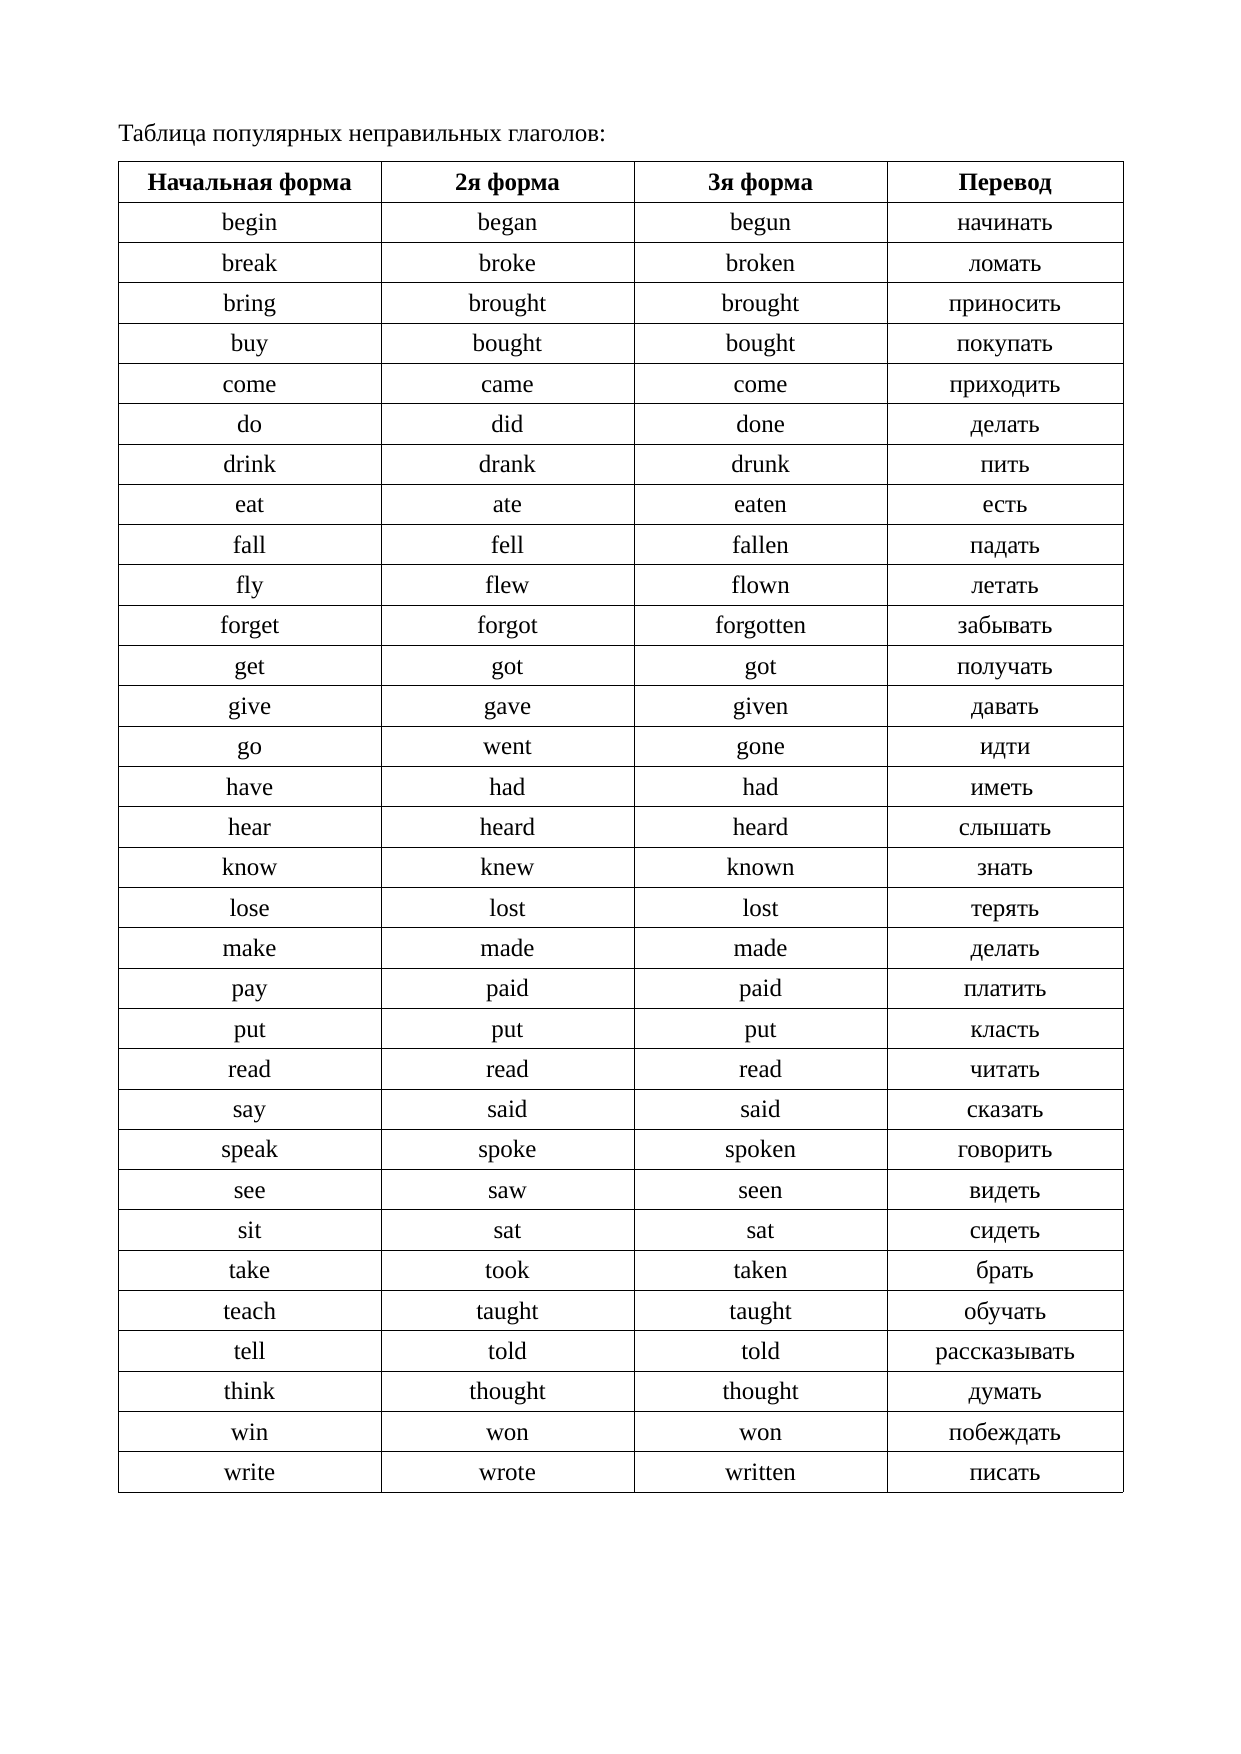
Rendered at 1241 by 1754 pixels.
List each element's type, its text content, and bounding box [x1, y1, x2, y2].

table_cell fly [119, 565, 381, 605]
table_cell broken [635, 243, 887, 282]
table_cell said [635, 1090, 887, 1129]
table_cell come [635, 364, 887, 403]
table_cell думать [888, 1372, 1123, 1411]
table_cell give [119, 686, 381, 726]
table_cell ломать [888, 243, 1123, 282]
table_cell есть [888, 485, 1123, 524]
table_cell written [635, 1452, 887, 1492]
table_cell начинать [888, 203, 1123, 242]
table_cell go [119, 727, 381, 766]
table_cell drunk [635, 445, 887, 484]
table_cell иметь [888, 767, 1123, 806]
table_cell had [635, 767, 887, 806]
table_cell made [382, 928, 634, 967]
table_cell made [635, 928, 887, 967]
table_cell lost [382, 888, 634, 927]
table_cell paid [382, 969, 634, 1008]
table_cell paid [635, 969, 887, 1008]
table_cell saw [382, 1170, 634, 1209]
table_cell thought [382, 1372, 634, 1411]
table_cell known [635, 848, 887, 887]
table_header Начальная форма [119, 162, 381, 202]
table_cell видеть [888, 1170, 1123, 1209]
table_cell терять [888, 888, 1123, 927]
table_cell писать [888, 1452, 1123, 1492]
table_cell говорить [888, 1130, 1123, 1169]
table_cell читать [888, 1049, 1123, 1088]
table_cell забывать [888, 606, 1123, 645]
table_cell had [382, 767, 634, 806]
table_cell buy [119, 324, 381, 363]
table_cell spoken [635, 1130, 887, 1169]
text Таблица популярных неправильных глаголов: [118, 118, 1122, 147]
table_cell eat [119, 485, 381, 524]
table_cell seen [635, 1170, 887, 1209]
table_cell flown [635, 565, 887, 605]
table_cell told [635, 1331, 887, 1371]
table_cell lost [635, 888, 887, 927]
table_cell won [635, 1412, 887, 1451]
table_cell сидеть [888, 1210, 1123, 1250]
table_cell have [119, 767, 381, 806]
table_cell came [382, 364, 634, 403]
table_cell tell [119, 1331, 381, 1371]
table_cell know [119, 848, 381, 887]
table_cell forget [119, 606, 381, 645]
table_cell heard [635, 807, 887, 847]
table_cell падать [888, 525, 1123, 564]
table_cell get [119, 646, 381, 685]
table_cell read [119, 1049, 381, 1088]
table_cell побеждать [888, 1412, 1123, 1451]
table_cell покупать [888, 324, 1123, 363]
table_cell bought [635, 324, 887, 363]
table_cell won [382, 1412, 634, 1451]
table_cell давать [888, 686, 1123, 726]
table_cell begin [119, 203, 381, 242]
table_cell получать [888, 646, 1123, 685]
table_cell told [382, 1331, 634, 1371]
table_cell put [382, 1009, 634, 1048]
table_cell сказать [888, 1090, 1123, 1129]
table_cell said [382, 1090, 634, 1129]
table_cell gone [635, 727, 887, 766]
table_cell take [119, 1251, 381, 1290]
table_cell make [119, 928, 381, 967]
table_cell делать [888, 928, 1123, 967]
table_cell teach [119, 1291, 381, 1330]
table_cell брать [888, 1251, 1123, 1290]
table_cell did [382, 404, 634, 443]
table_cell write [119, 1452, 381, 1492]
table_cell eaten [635, 485, 887, 524]
table_cell пить [888, 445, 1123, 484]
table_cell done [635, 404, 887, 443]
table_cell heard [382, 807, 634, 847]
table_cell taken [635, 1251, 887, 1290]
table_cell got [635, 646, 887, 685]
table_cell break [119, 243, 381, 282]
table_cell do [119, 404, 381, 443]
table_cell fallen [635, 525, 887, 564]
table_cell spoke [382, 1130, 634, 1169]
table_cell fall [119, 525, 381, 564]
table_cell come [119, 364, 381, 403]
table_cell hear [119, 807, 381, 847]
table_cell flew [382, 565, 634, 605]
table_cell ate [382, 485, 634, 524]
table_cell pay [119, 969, 381, 1008]
table_cell put [635, 1009, 887, 1048]
table_header 2я форма [382, 162, 634, 202]
table_cell thought [635, 1372, 887, 1411]
table_cell went [382, 727, 634, 766]
table_cell платить [888, 969, 1123, 1008]
table_cell слышать [888, 807, 1123, 847]
table_cell read [635, 1049, 887, 1088]
table_cell wrote [382, 1452, 634, 1492]
table_cell win [119, 1412, 381, 1451]
table_cell taught [382, 1291, 634, 1330]
table_cell класть [888, 1009, 1123, 1048]
table_cell begun [635, 203, 887, 242]
table_cell read [382, 1049, 634, 1088]
table_cell знать [888, 848, 1123, 887]
table_cell bring [119, 283, 381, 322]
table_cell drink [119, 445, 381, 484]
table_cell broke [382, 243, 634, 282]
table_cell lose [119, 888, 381, 927]
table_cell taught [635, 1291, 887, 1330]
table_cell knew [382, 848, 634, 887]
table_cell see [119, 1170, 381, 1209]
table_cell приносить [888, 283, 1123, 322]
table_cell think [119, 1372, 381, 1411]
table_cell приходить [888, 364, 1123, 403]
table_cell sat [382, 1210, 634, 1250]
table_cell forgotten [635, 606, 887, 645]
table_cell drank [382, 445, 634, 484]
table_cell took [382, 1251, 634, 1290]
table_cell brought [382, 283, 634, 322]
table_cell began [382, 203, 634, 242]
table_cell bought [382, 324, 634, 363]
table_cell летать [888, 565, 1123, 605]
table_cell fell [382, 525, 634, 564]
table_cell forgot [382, 606, 634, 645]
table_header Перевод [888, 162, 1123, 202]
table_cell say [119, 1090, 381, 1129]
table_cell put [119, 1009, 381, 1048]
table_cell sit [119, 1210, 381, 1250]
table_cell делать [888, 404, 1123, 443]
table_cell идти [888, 727, 1123, 766]
table_cell обучать [888, 1291, 1123, 1330]
table_cell gave [382, 686, 634, 726]
table_cell sat [635, 1210, 887, 1250]
table_cell got [382, 646, 634, 685]
table_cell brought [635, 283, 887, 322]
table_header 3я форма [635, 162, 887, 202]
table_cell given [635, 686, 887, 726]
table_cell рассказывать [888, 1331, 1123, 1371]
table_cell speak [119, 1130, 381, 1169]
